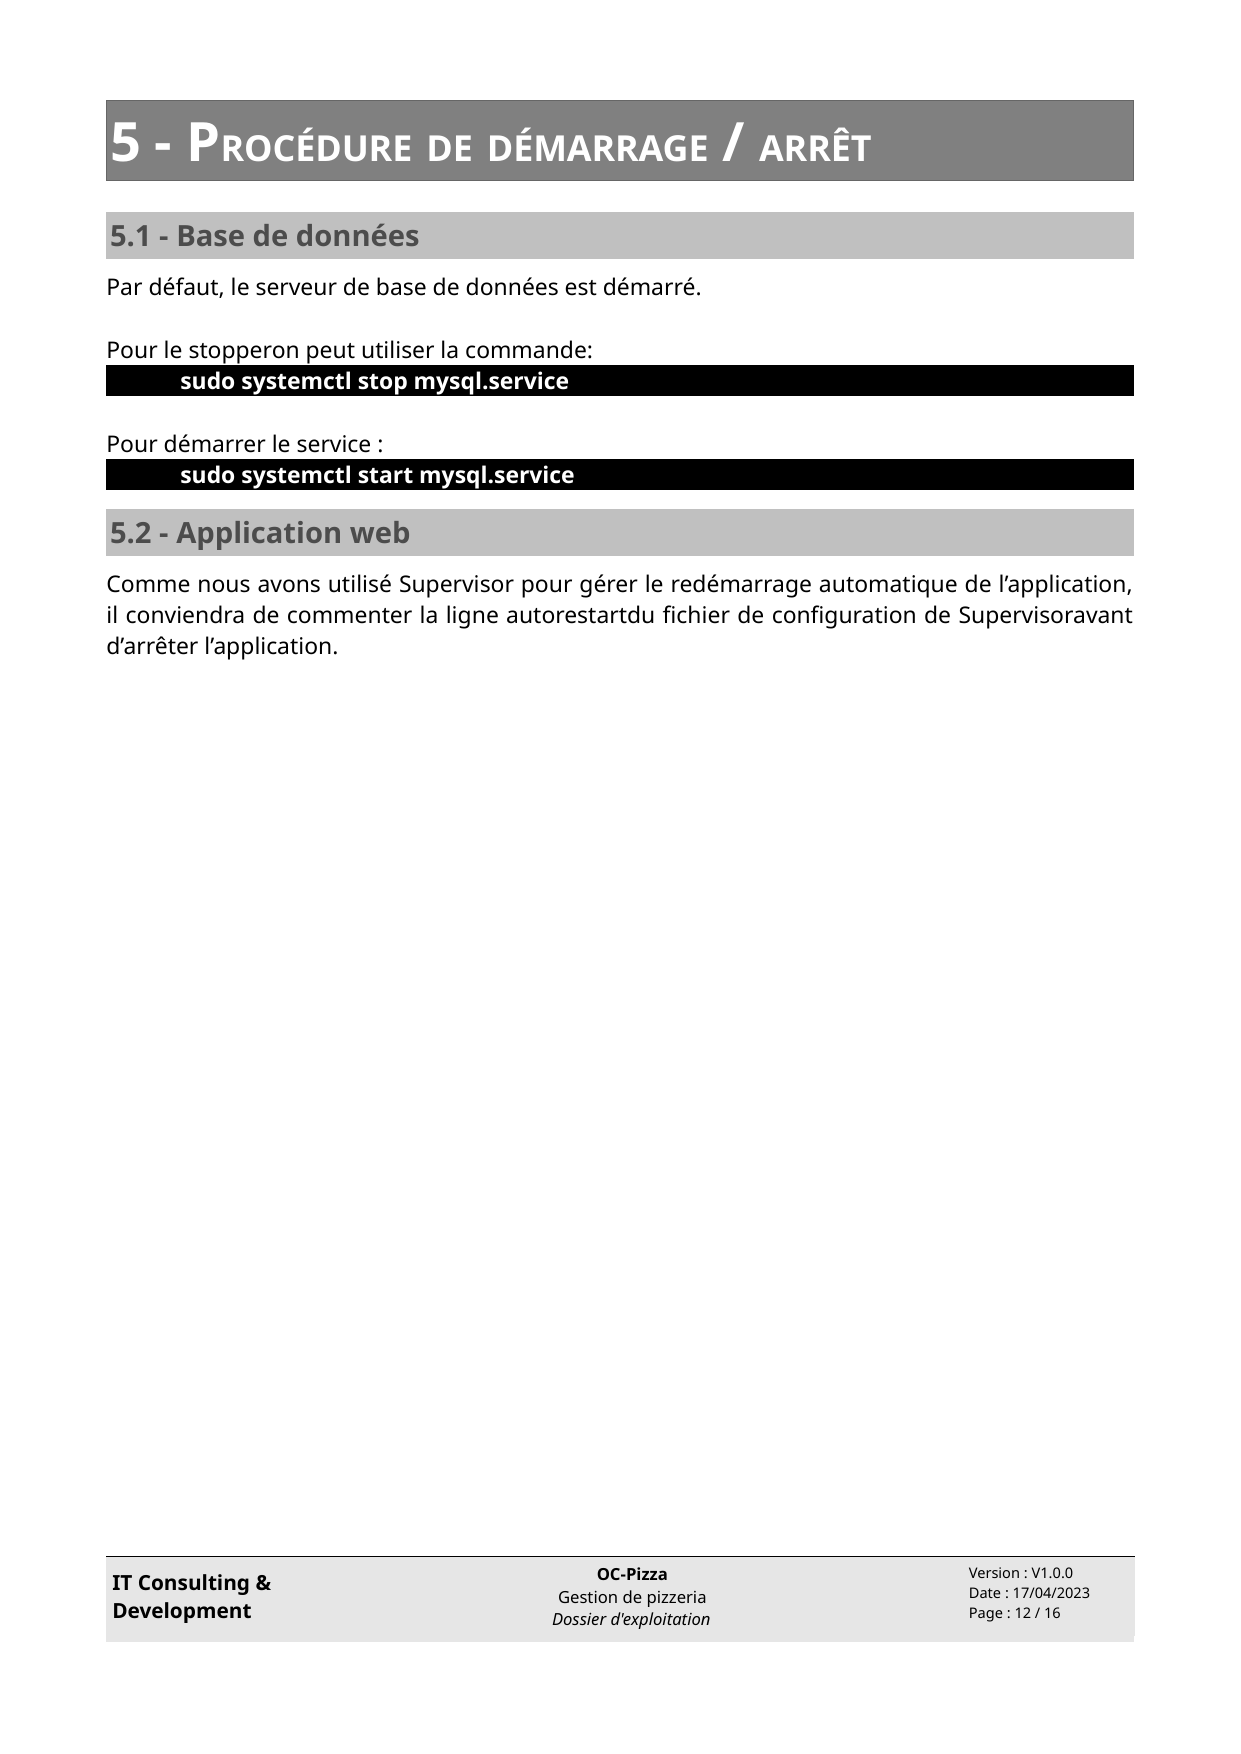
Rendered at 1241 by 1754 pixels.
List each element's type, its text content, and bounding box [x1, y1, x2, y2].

subtitle Base de données [107, 213, 1133, 258]
subtitle Application web [107, 510, 1133, 555]
text Comme nous avons utilisé Supervisor pour gérer le redémarrage automatique de l’application, il conviendra de commenter la ligne autorestartdu fichier de configuration de Supervisoravant d’arrêter l’application. [106, 568, 1134, 662]
text sudo systemctl stop mysql.service [106, 365, 1134, 396]
text sudo systemctl start mysql.service [106, 459, 1134, 490]
text Par défaut, le serveur de base de données est démarré. [106, 271, 1134, 302]
subtitle Procédure de démarrage / arrêt [107, 101, 1133, 180]
text Pour démarrer le service : [106, 427, 1134, 459]
text Pour le stopperon peut utiliser la commande: [106, 334, 1134, 365]
